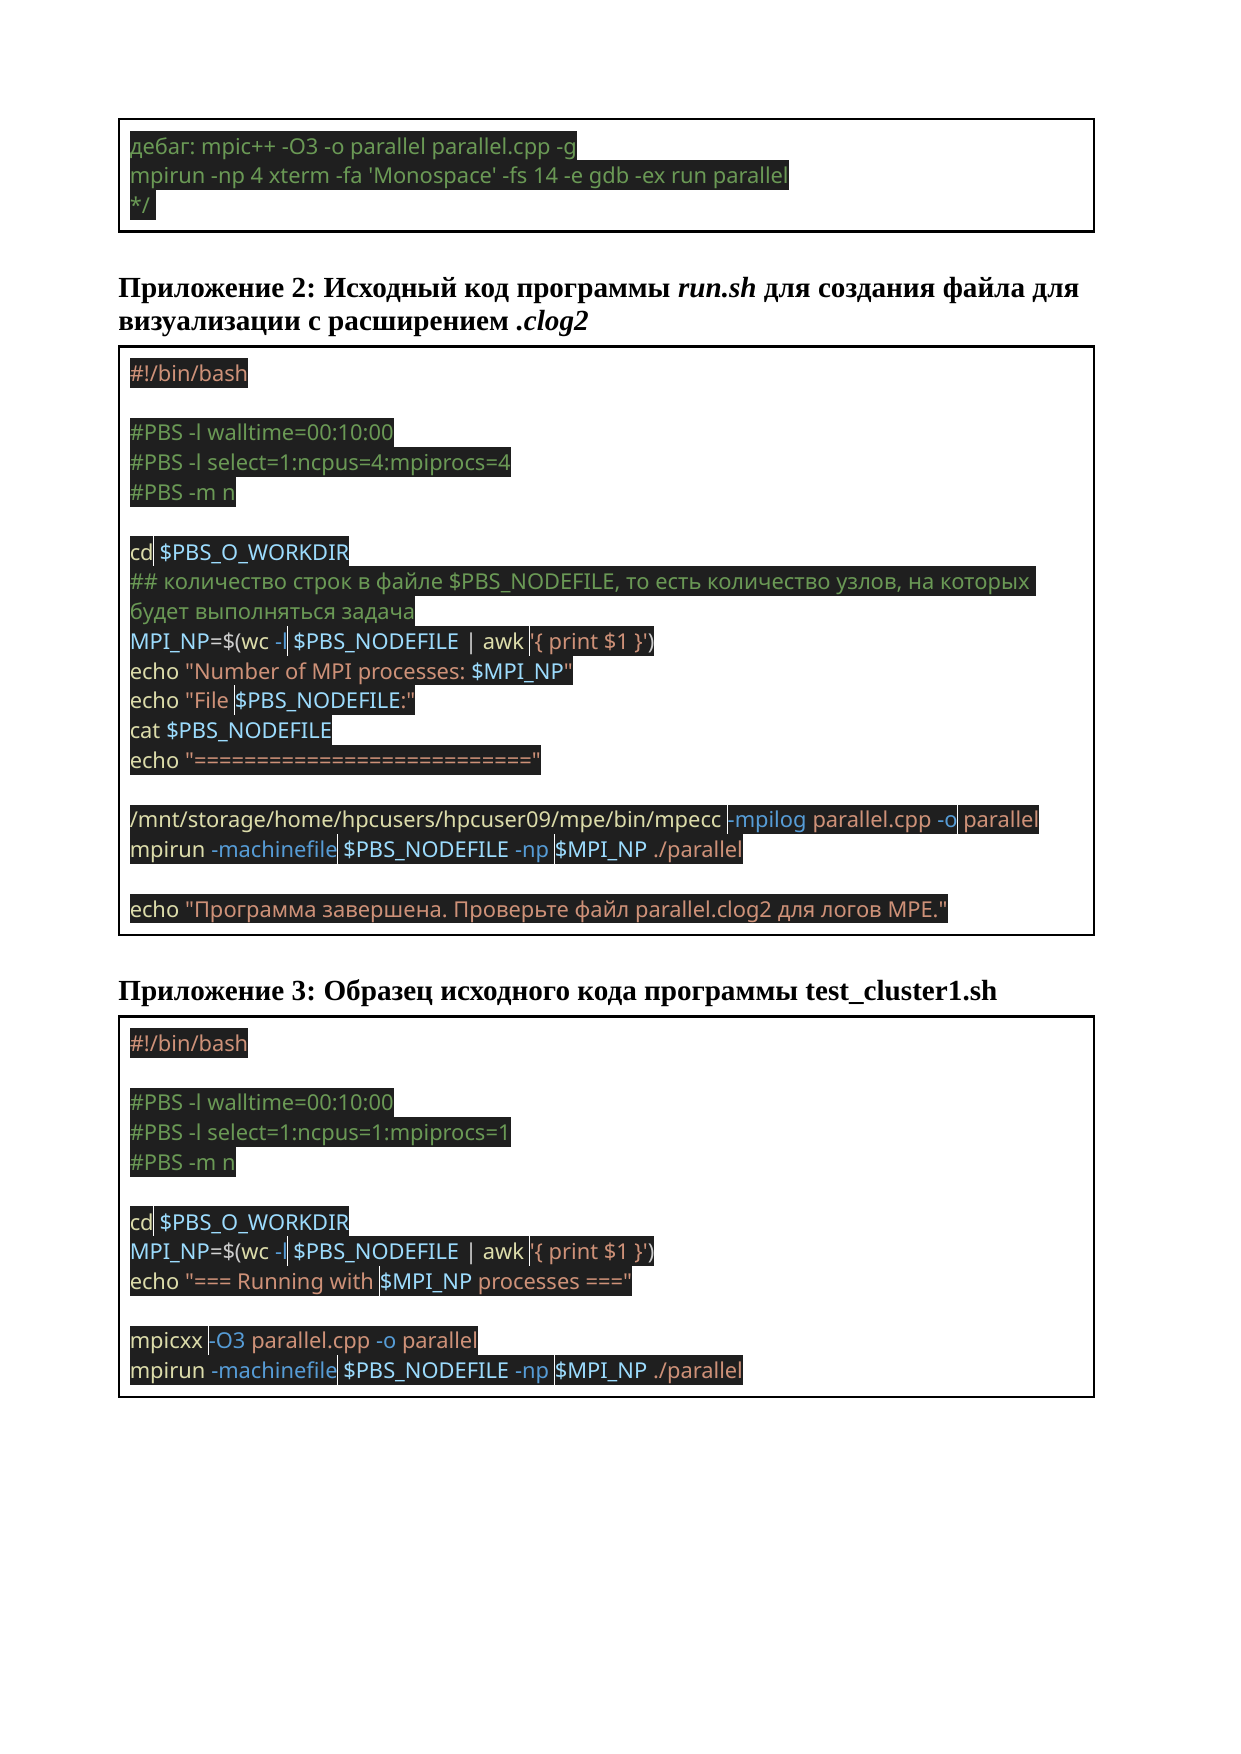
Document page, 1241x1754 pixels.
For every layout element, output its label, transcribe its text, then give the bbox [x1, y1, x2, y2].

subtitle Приложение 2: Исходный код программы run.sh для создания файла для визуализации с расширением .clog2 [118, 270, 1122, 337]
table_header дебаг: mpic++ -O3 -o parallel parallel.cpp -g mpirun -np 4 xterm -fa 'Monospace' -fs 14 -e gdb -ex run parallel */ [120, 120, 1093, 230]
table_header #!/bin/bash #PBS -l walltime=00:10:00 #PBS -l select=1:ncpus=4:mpiprocs=4 #PBS -m n cd $PBS_O_WORKDIR ## количество строк в файле $PBS_NODEFILE, то есть количество узлов, на которых будет выполняться задача MPI_NP=$(wc -l $PBS_NODEFILE | awk '{ print $1 }') echo "Number of MPI processes: $MPI_NP" echo "File $PBS_NODEFILE:" cat $PBS_NODEFILE echo "===========================" /mnt/storage/home/hpcusers/hpcuser09/mpe/bin/mpecc -mpilog parallel.cpp -o parallel mpirun -machinefile $PBS_NODEFILE -np $MPI_NP ./parallel echo "Программа завершена. Проверьте файл parallel.clog2 для логов MPE." [120, 348, 1093, 934]
subtitle Приложение 3: Образец исходного кода программы test_cluster1.sh [118, 973, 1122, 1007]
table_header #!/bin/bash #PBS -l walltime=00:10:00 #PBS -l select=1:ncpus=1:mpiprocs=1 #PBS -m n cd $PBS_O_WORKDIR MPI_NP=$(wc -l $PBS_NODEFILE | awk '{ print $1 }') echo "=== Running with $MPI_NP processes ===" mpicxx -O3 parallel.cpp -o parallel mpirun -machinefile $PBS_NODEFILE -np $MPI_NP ./parallel [120, 1018, 1093, 1396]
